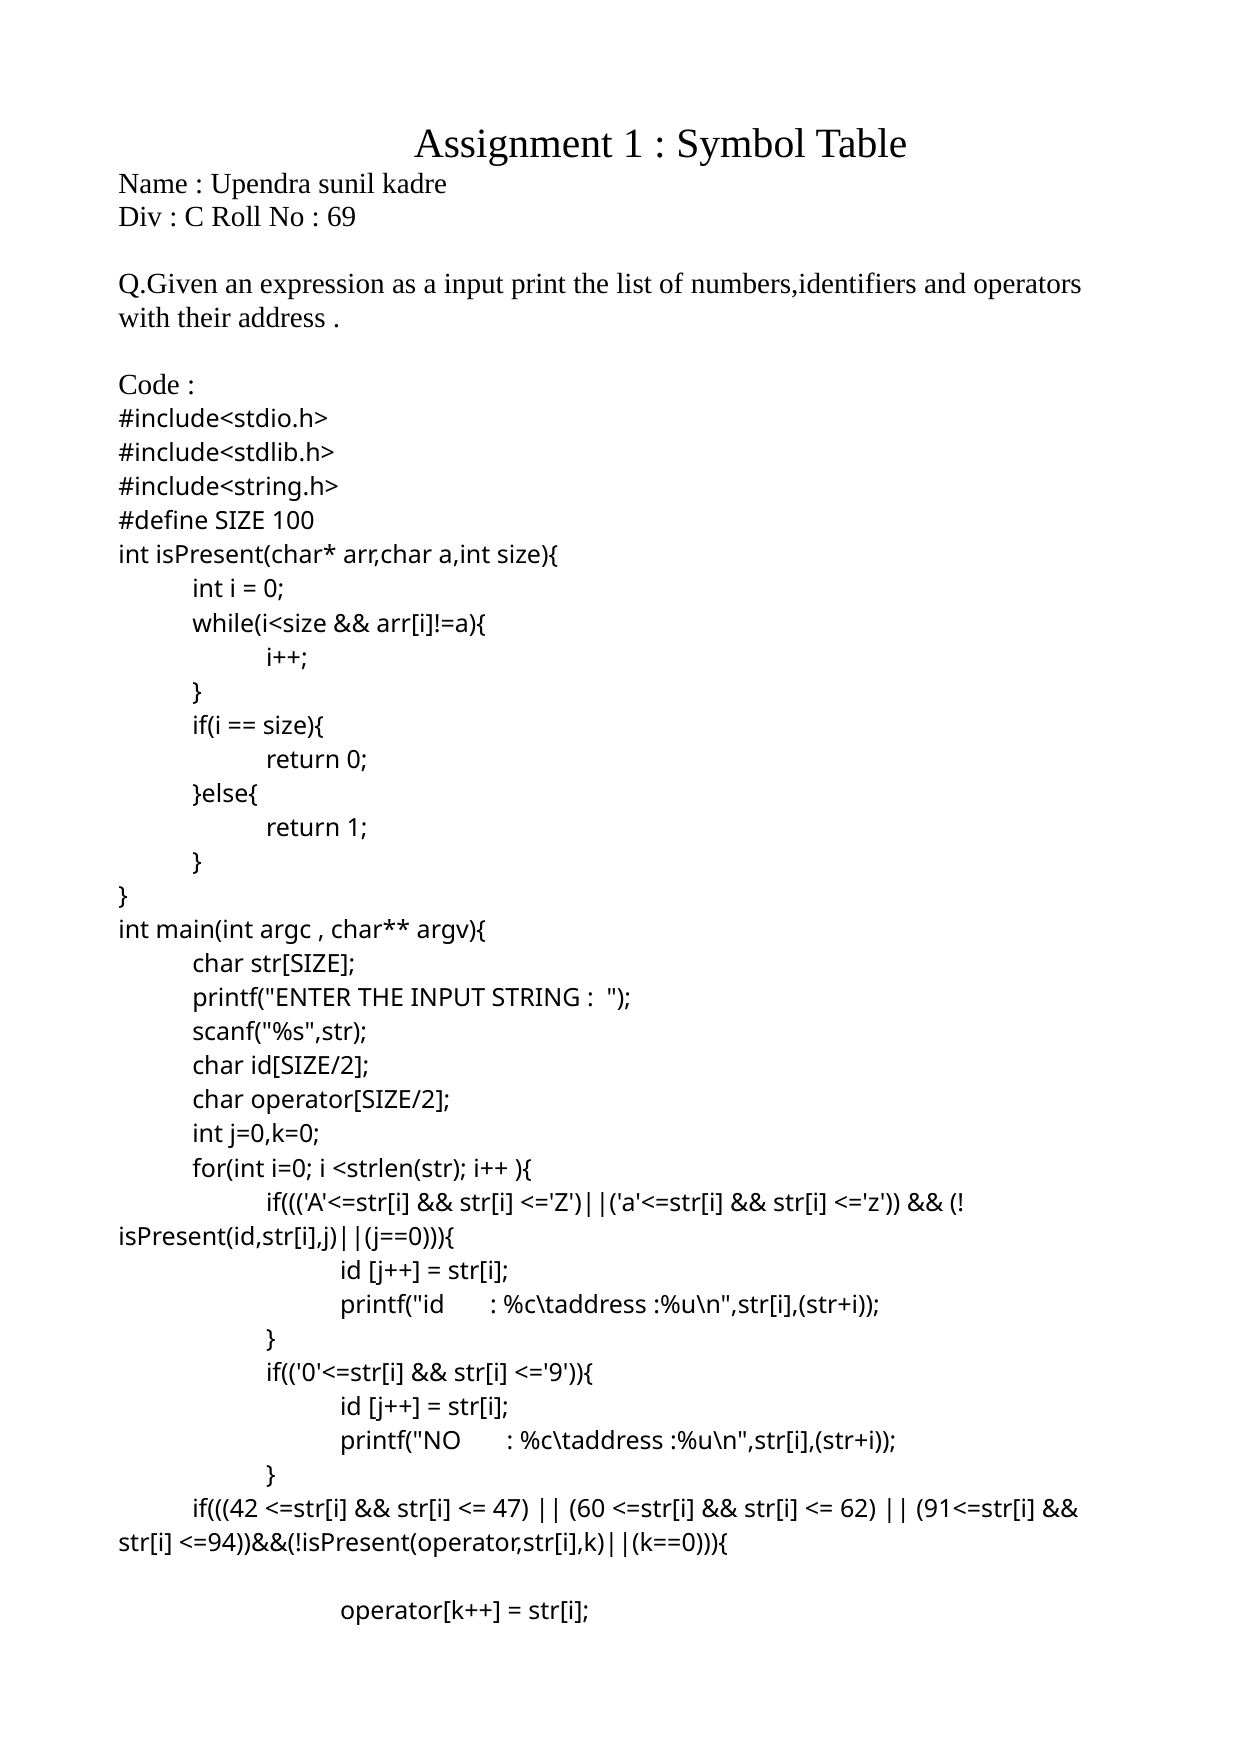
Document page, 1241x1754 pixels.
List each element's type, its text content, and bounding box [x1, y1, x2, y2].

text #include<stdio.h> [118, 401, 1122, 435]
text } [118, 878, 1122, 912]
text return 0; [118, 741, 1122, 776]
text scanf("%s",str); [118, 1014, 1122, 1048]
text if((('A'<=str[i] && str[i] <='Z')||('a'<=str[i] && str[i] <='z')) && (!isPresent(id,str[i],j)||(j==0))){ [118, 1184, 1122, 1252]
text #define SIZE 100 [118, 503, 1122, 537]
text while(i<size && arr[i]!=a){ [118, 605, 1122, 639]
text if(((42 <=str[i] && str[i] <= 47) || (60 <=str[i] && str[i] <= 62) || (91<=str[i] && str[i] <=94))&&(!isPresent(operator,str[i],k)||(k==0))){ [118, 1491, 1122, 1559]
text #include<string.h> [118, 469, 1122, 503]
text printf("ENTER THE INPUT STRING : "); [118, 980, 1122, 1014]
text return 1; [118, 809, 1122, 844]
text Div : C Roll No : 69 [118, 199, 1122, 233]
text id [j++] = str[i]; [118, 1252, 1122, 1286]
text Assignment 1 : Symbol Table [118, 118, 1122, 166]
text } [118, 844, 1122, 878]
text } [118, 673, 1122, 707]
text for(int i=0; i <strlen(str); i++ ){ [118, 1150, 1122, 1184]
text #include<stdlib.h> [118, 435, 1122, 469]
text Name : Upendra sunil kadre [118, 166, 1122, 199]
text int main(int argc , char** argv){ [118, 912, 1122, 946]
text Q.Given an expression as a input print the list of numbers,identifiers and operators with their address . [118, 267, 1122, 334]
text char id[SIZE/2]; [118, 1048, 1122, 1082]
text i++; [118, 639, 1122, 673]
text }else{ [118, 776, 1122, 809]
text id [j++] = str[i]; [118, 1389, 1122, 1423]
text } [118, 1457, 1122, 1491]
text char operator[SIZE/2]; [118, 1082, 1122, 1116]
text int j=0,k=0; [118, 1116, 1122, 1150]
text if(i == size){ [118, 707, 1122, 741]
text if(('0'<=str[i] && str[i] <='9')){ [118, 1354, 1122, 1389]
text printf("id : %c\taddress :%u\n",str[i],(str+i)); [118, 1286, 1122, 1321]
text operator[k++] = str[i]; [118, 1593, 1122, 1627]
text } [118, 1321, 1122, 1354]
text printf("NO : %c\taddress :%u\n",str[i],(str+i)); [118, 1423, 1122, 1457]
text Code : [118, 367, 1122, 401]
text int i = 0; [118, 571, 1122, 605]
text char str[SIZE]; [118, 946, 1122, 980]
text int isPresent(char* arr,char a,int size){ [118, 537, 1122, 571]
